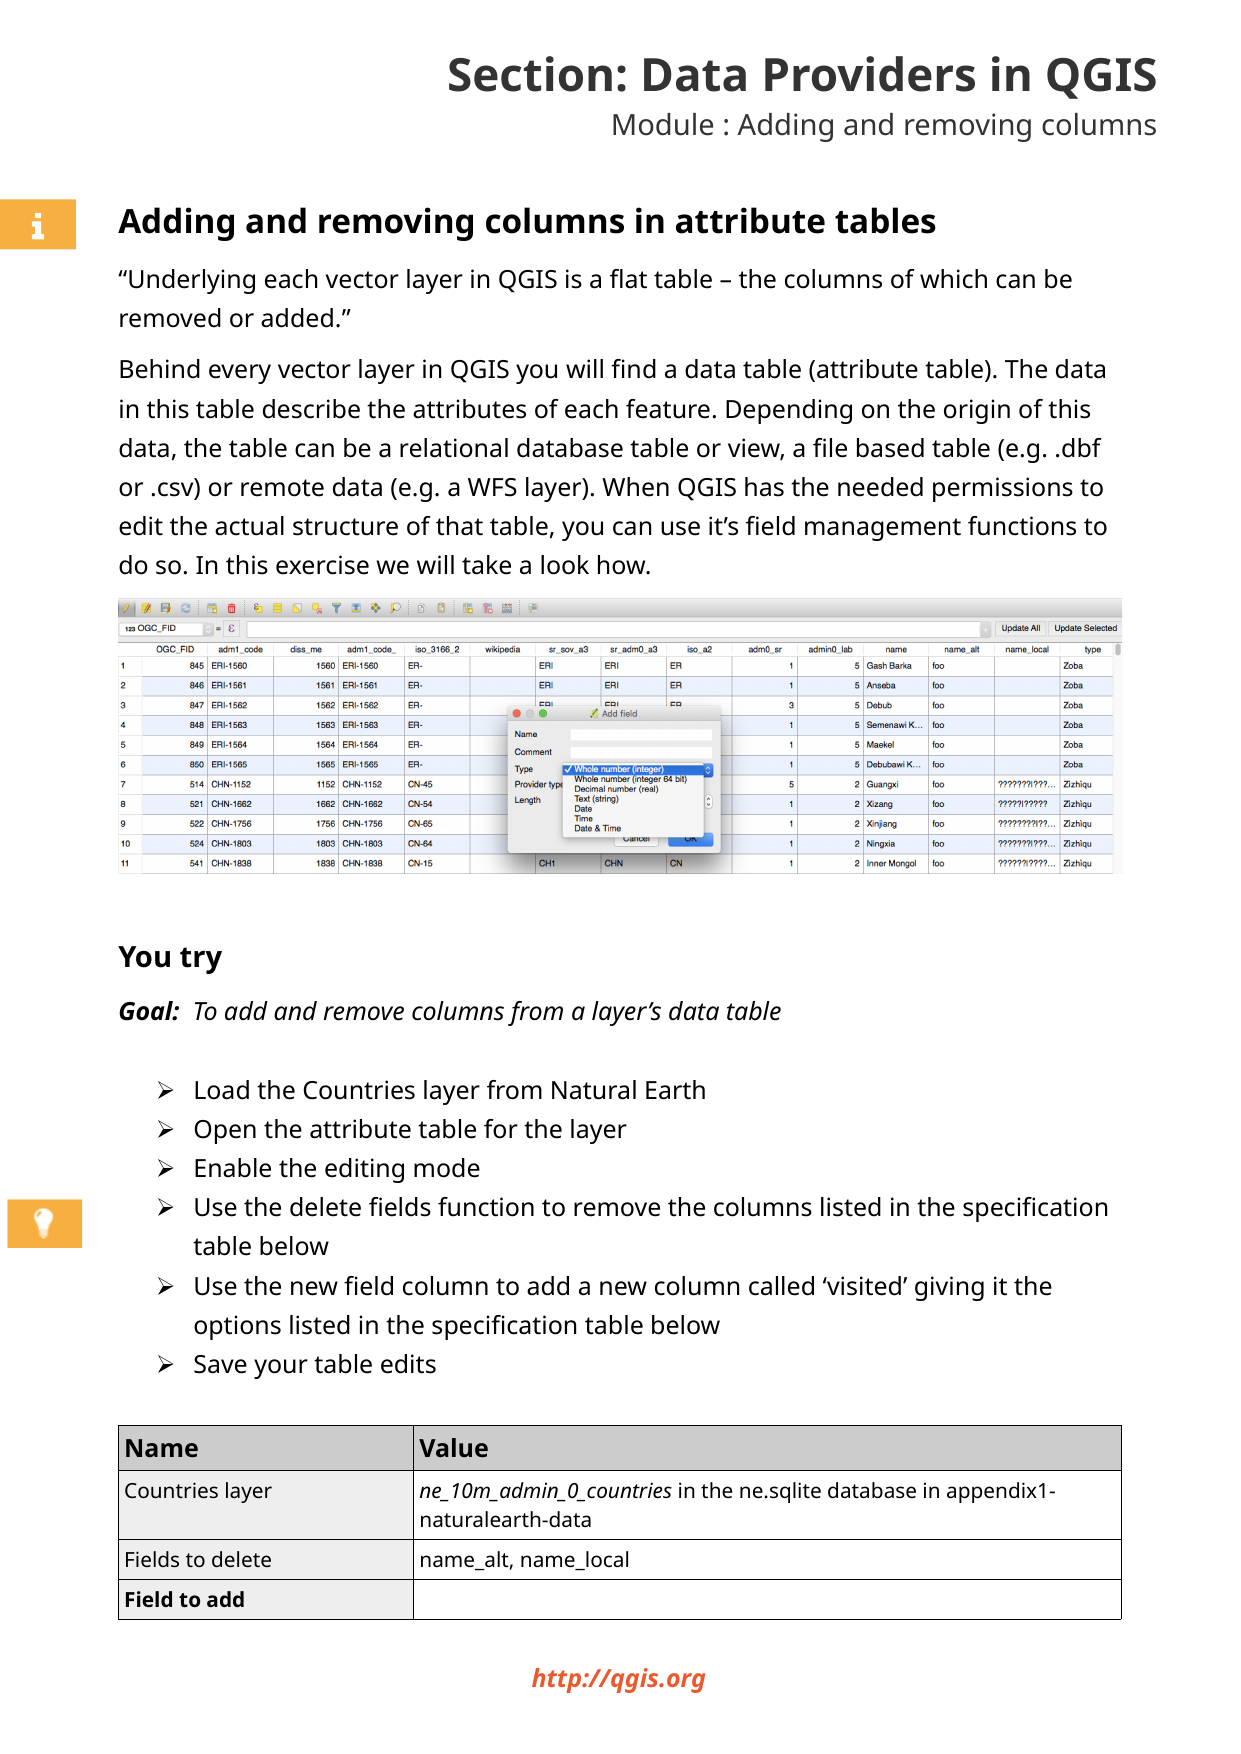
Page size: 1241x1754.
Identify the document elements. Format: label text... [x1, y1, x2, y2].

table_header Value [414, 1426, 1121, 1470]
table_cell ne_10m_admin_0_countries in the ne.sqlite database in appendix1-naturalearth-data [414, 1471, 1121, 1539]
list Load the Countries layer from Natural Earth [156, 1072, 1122, 1106]
list Use the delete fields function to remove the columns listed in the specification table below [156, 1190, 1122, 1263]
text Goal: To add and remove columns from a layer’s data table [118, 994, 1122, 1028]
list Save your table edits [156, 1346, 1122, 1381]
text You try [118, 937, 1122, 976]
list Open the attribute table for the layer [156, 1111, 1122, 1146]
table_cell Countries layer [119, 1471, 413, 1539]
text “Underlying each vector layer in QGIS is a flat table – the columns of which can be removed or added.” [118, 262, 1122, 335]
table_header Name [119, 1426, 413, 1470]
list Use the new field column to add a new column called ‘visited’ giving it the options listed in the specification table below [156, 1268, 1122, 1341]
text Behind every vector layer in QGIS you will find a data table (attribute table). The data in this table describe the attributes of each feature. Depending on the origin of this data, the table can be a relational database table or view, a file based table (e.g. .dbf or .csv) or remote data (e.g. a WFS layer). When QGIS has the needed permissions to edit the actual structure of that table, you can use it’s field management functions to do so. In this exercise we will take a look how. [118, 352, 1122, 582]
list Enable the editing mode [156, 1151, 1122, 1185]
picture [6, 1198, 83, 1248]
table_cell [414, 1580, 1121, 1619]
table_cell name_alt, name_local [414, 1540, 1121, 1579]
table_cell Field to add [119, 1580, 413, 1619]
table_cell Fields to delete [119, 1540, 413, 1579]
subtitle Adding and removing columns in attribute tables [118, 198, 1122, 243]
picture [118, 598, 1123, 874]
